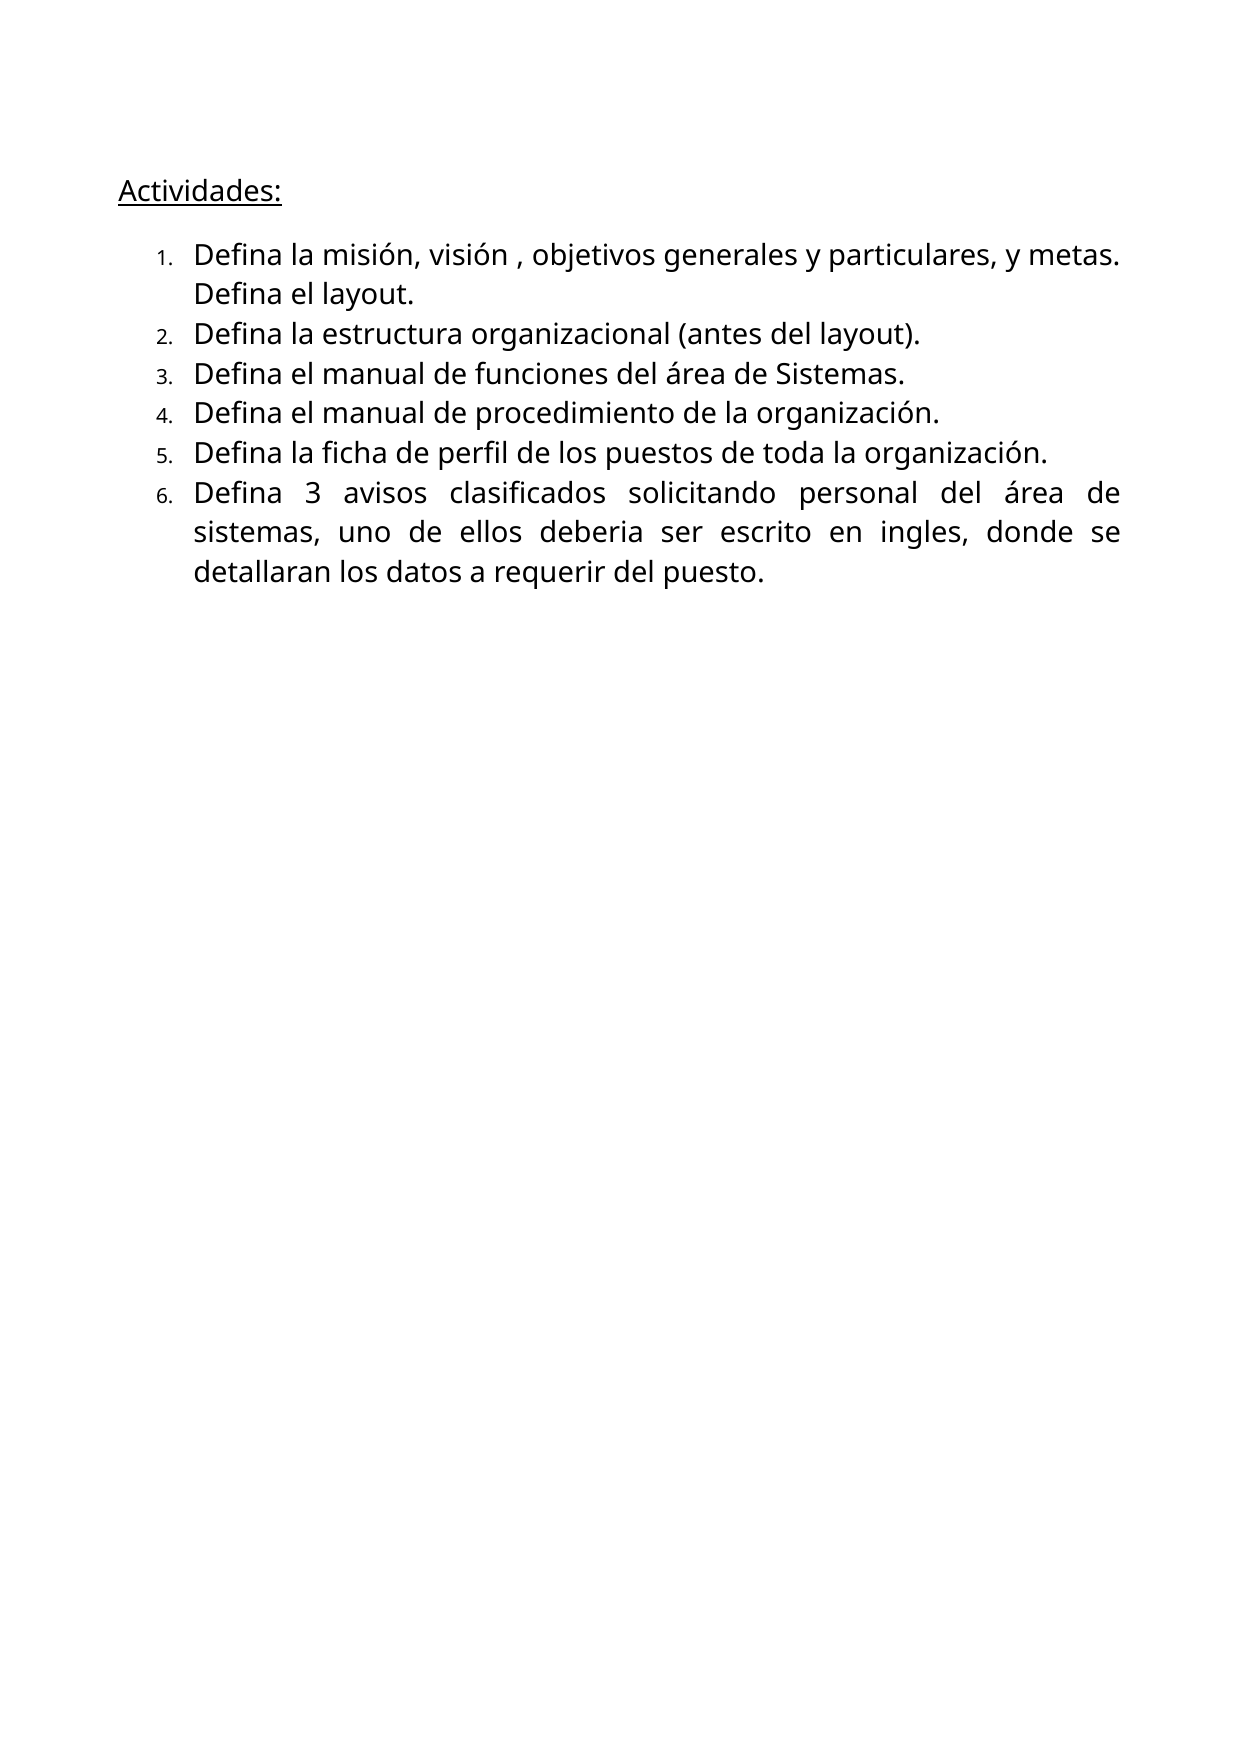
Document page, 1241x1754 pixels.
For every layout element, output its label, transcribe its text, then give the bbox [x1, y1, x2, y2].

list Defina el manual de procedimiento de la organización. [156, 393, 1122, 432]
list Defina la ficha de perfil de los puestos de toda la organización. [156, 432, 1122, 472]
text Actividades: [118, 171, 1122, 210]
list Defina 3 avisos clasificados solicitando personal del área de sistemas, uno de ellos deberia ser escrito en ingles, donde se detallaran los datos a requerir del puesto. [156, 472, 1122, 591]
list Defina la estructura organizacional (antes del layout). [156, 313, 1122, 353]
list Defina la misión, visión , objetivos generales y particulares, y metas. Defina el layout. [156, 234, 1122, 313]
list Defina el manual de funciones del área de Sistemas. [156, 353, 1122, 393]
